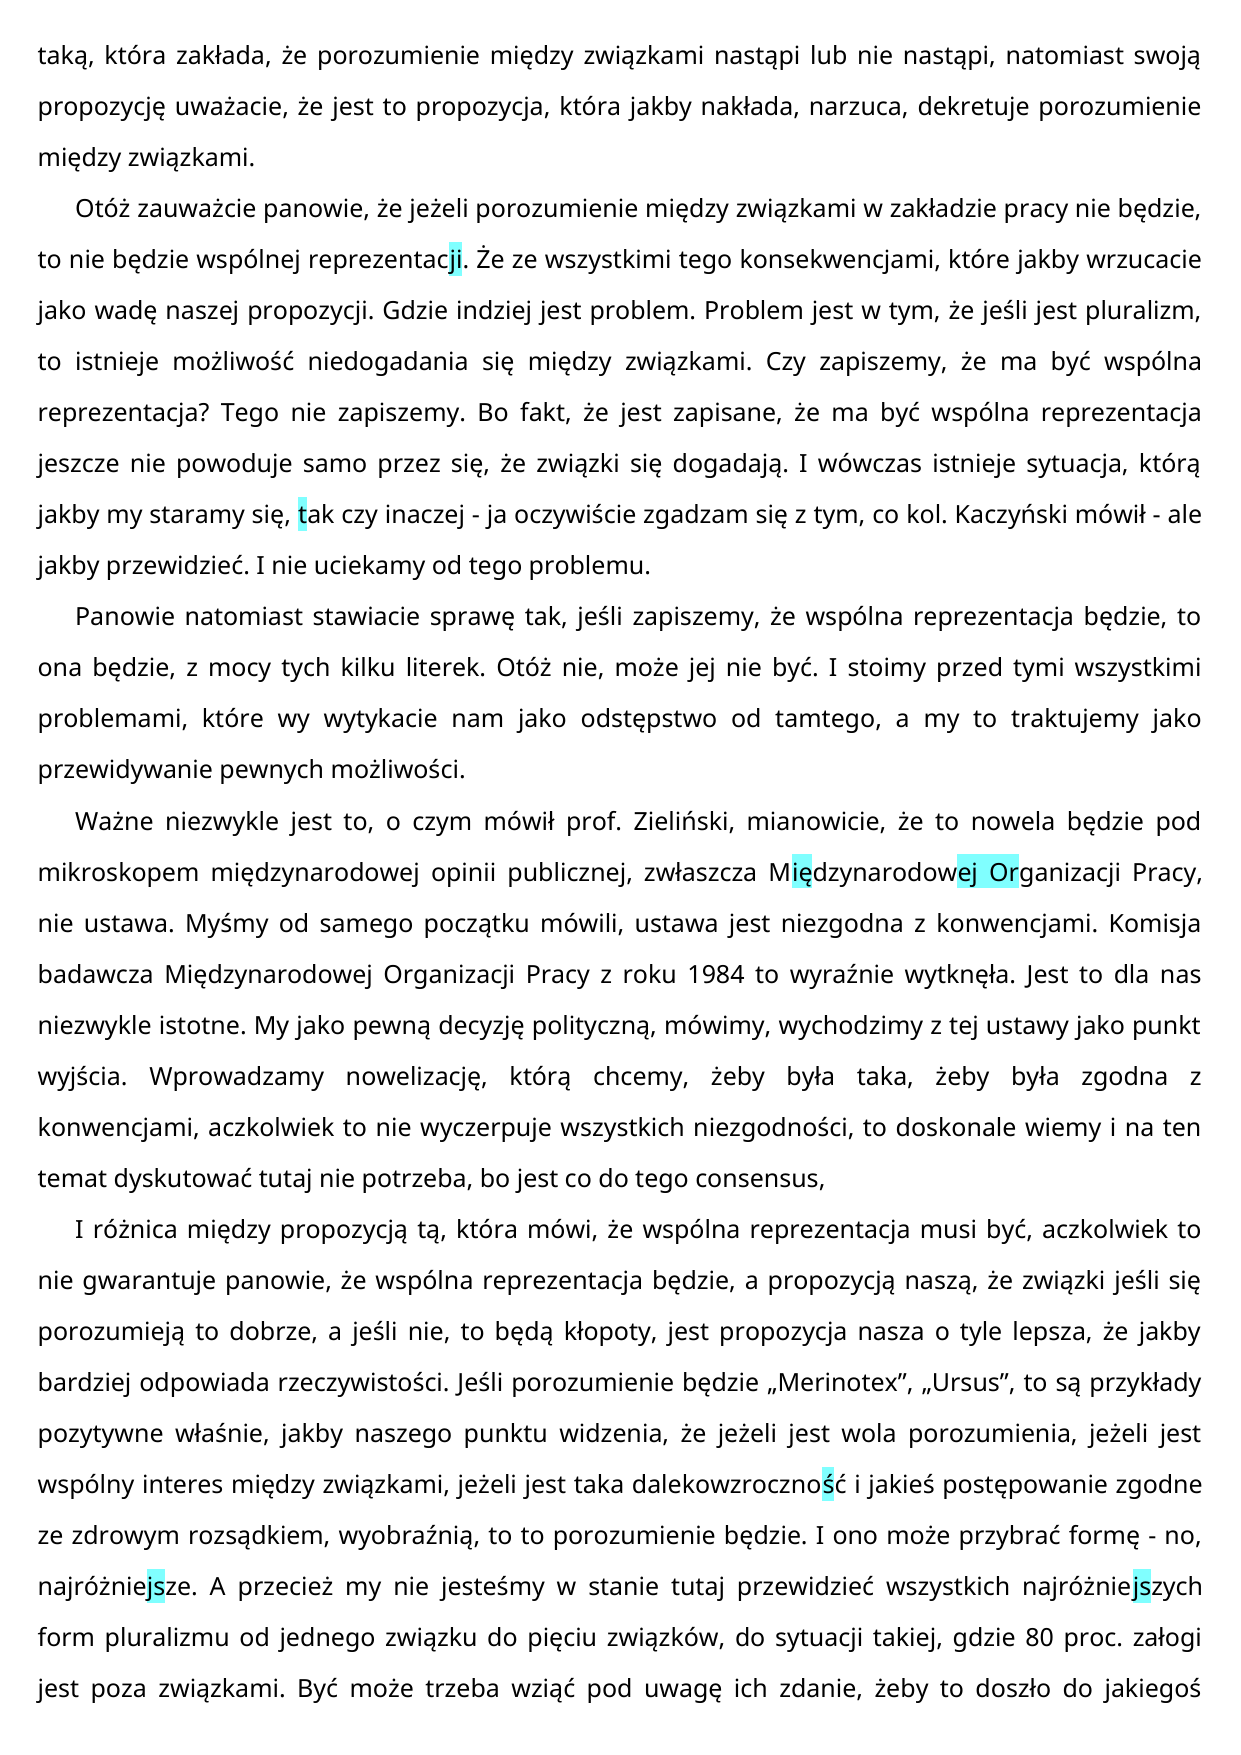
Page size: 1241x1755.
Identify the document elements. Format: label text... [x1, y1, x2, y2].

text Ważne niezwykle jest to, o czym mówił prof. Zieliński, mianowicie, że to nowela będzie pod mikroskopem międzynarodowej opinii publicznej, zwłaszcza Międzynarodowej Organizacji Pracy, nie ustawa. Myśmy od samego początku mówili, ustawa jest niezgodna z konwencjami. Komisja badawcza Międzynarodowej Organizacji Pracy z roku 1984 to wyraźnie wytknęła. Jest to dla nas niezwykle istotne. My jako pewną decyzję polityczną, mówimy, wychodzimy z tej ustawy jako punkt wyjścia. Wprowadzamy nowelizację, którą chcemy, żeby była taka, żeby była zgodna z konwencjami, aczkolwiek to nie wyczerpuje wszystkich niezgodności, to doskonale wiemy i na ten temat dyskutować tutaj nie potrzeba, bo jest co do tego consensus, [37, 803, 1203, 1194]
text Panowie natomiast stawiacie sprawę tak, jeśli zapiszemy, że wspólna reprezentacja będzie, to ona będzie, z mocy tych kilku literek. Otóż nie, może jej nie być. I stoimy przed tymi wszystkimi problemami, które wy wytykacie nam jako odstępstwo od tamtego, a my to traktujemy jako przewidywanie pewnych możliwości. [37, 599, 1203, 786]
text taką, która zakłada, że porozumienie między związkami nastąpi lub nie nastąpi, natomiast swoją propozycję uważacie, że jest to propozycja, która jakby nakłada, narzuca, dekretuje porozumienie między związkami. [37, 37, 1203, 174]
text I różnica między propozycją tą, która mówi, że wspólna reprezentacja musi być, aczkolwiek to nie gwarantuje panowie, że wspólna reprezentacja będzie, a propozycją naszą, że związki jeśli się porozumieją to dobrze, a jeśli nie, to będą kłopoty, jest propozycja nasza o tyle lepsza, że jakby bardziej odpowiada rzeczywistości. Jeśli porozumienie będzie „Merinotex”, „Ursus”, to są przykłady pozytywne właśnie, jakby naszego punktu widzenia, że jeżeli jest wola porozumienia, jeżeli jest wspólny interes między związkami, jeżeli jest taka dalekowzroczność i jakieś postępowanie zgodne ze zdrowym rozsądkiem, wyobraźnią, to to porozumienie będzie. I ono może przybrać formę - no, najróżniejsze. A przecież my nie jesteśmy w stanie tutaj przewidzieć wszystkich najróżniejszych form pluralizmu od jednego związku do pięciu związków, do sytuacji takiej, gdzie 80 proc. załogi jest poza związkami. Być może trzeba wziąć pod uwagę ich zdanie, żeby to doszło do jakiegoś [37, 1211, 1203, 1705]
text Otóż zauważcie panowie, że jeżeli porozumienie między związkami w zakładzie pracy nie będzie, to nie będzie wspólnej reprezentacji. Że ze wszystkimi tego konsekwencjami, które jakby wrzucacie jako wadę naszej propozycji. Gdzie indziej jest problem. Problem jest w tym, że jeśli jest pluralizm, to istnieje możliwość niedogadania się między związkami. Czy zapiszemy, że ma być wspólna reprezentacja? Tego nie zapiszemy. Bo fakt, że jest zapisane, że ma być wspólna reprezentacja jeszcze nie powoduje samo przez się, że związki się dogadają. I wówczas istnieje sytuacja, którą jakby my staramy się, tak czy inaczej - ja oczywiście zgadzam się z tym, co kol. Kaczyński mówił - ale jakby przewidzieć. I nie uciekamy od tego problemu. [37, 191, 1203, 582]
